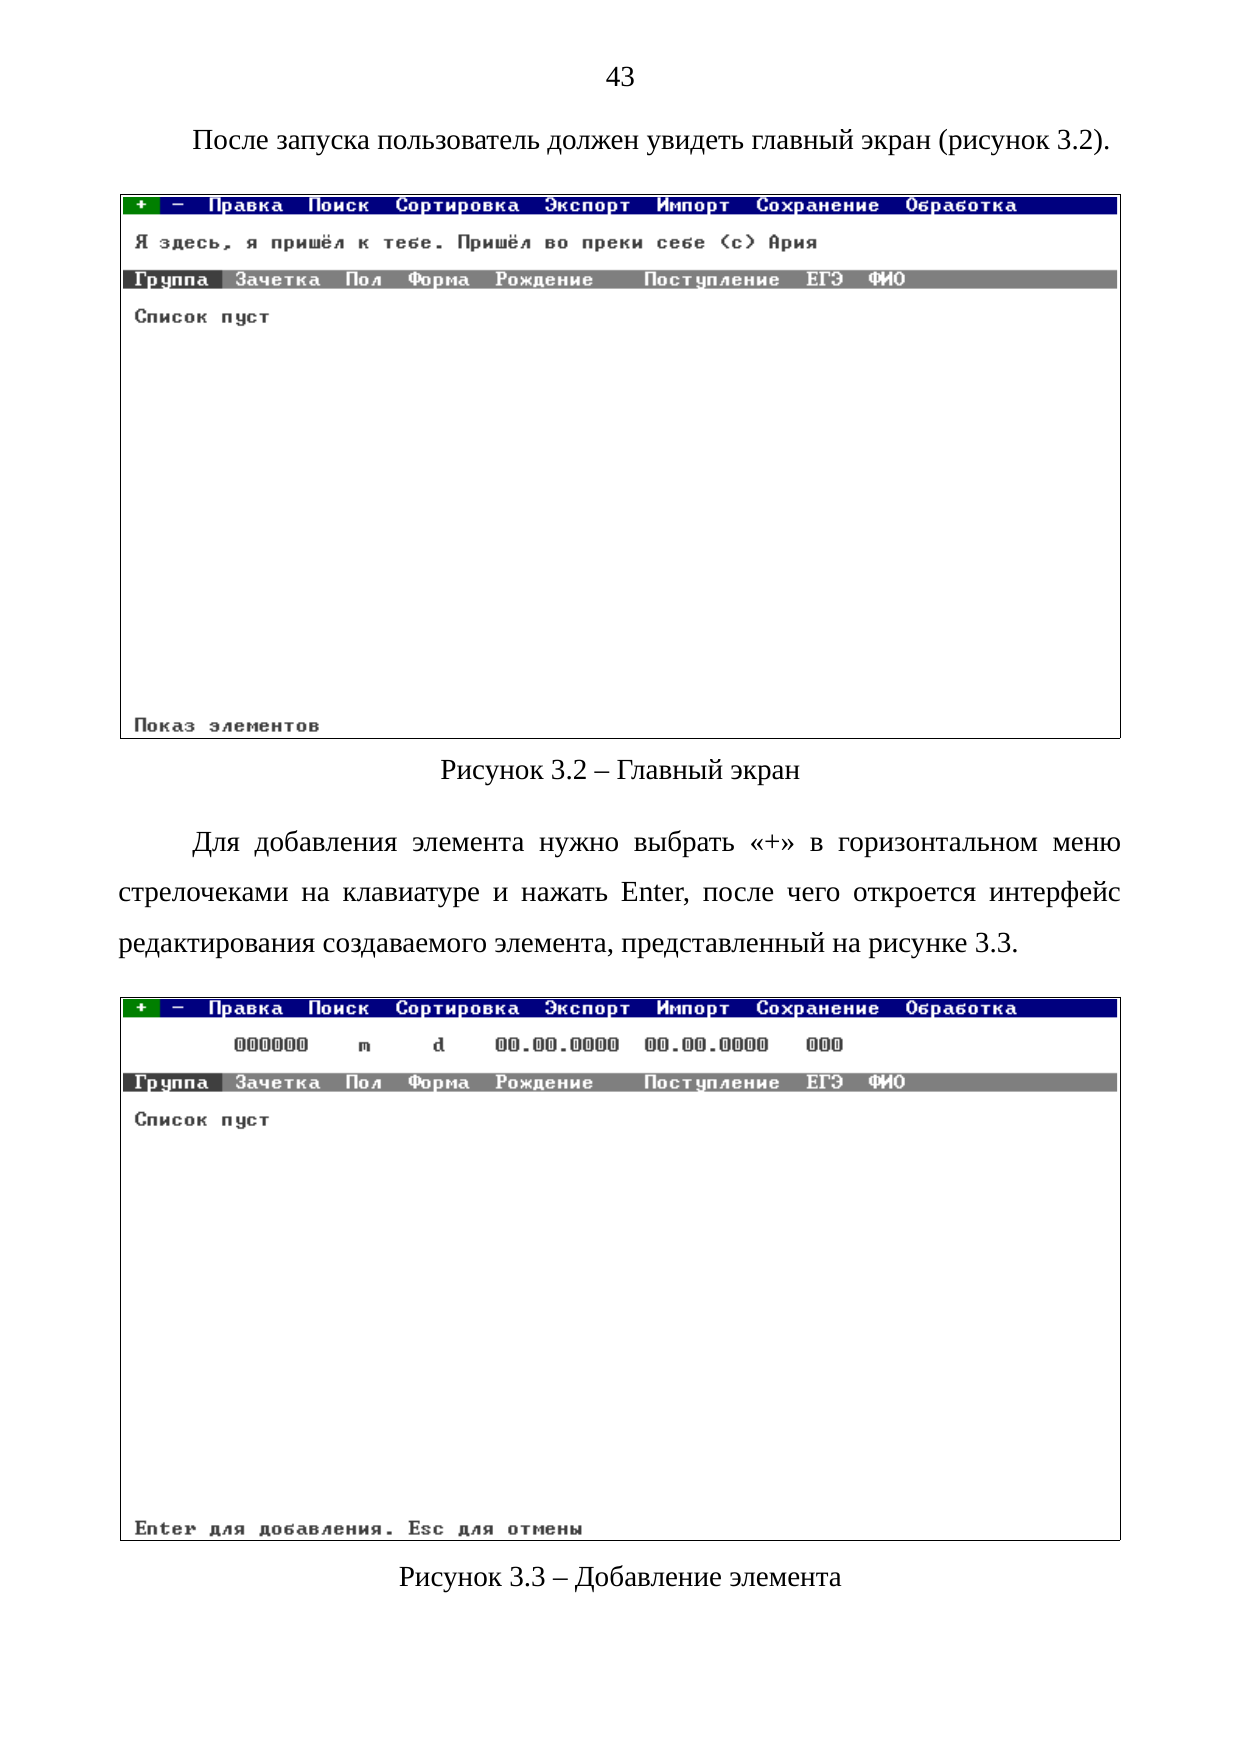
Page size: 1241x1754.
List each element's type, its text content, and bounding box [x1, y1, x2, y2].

text После запуска пользователь должен увидеть главный экран (рисунок 3.2). [118, 122, 1122, 156]
text Рисунок 3.3 – Добавление элемента [118, 1559, 1122, 1593]
text Рисунок 3.2 – Главный экран [118, 752, 1122, 786]
text Для добавления элемента нужно выбрать «+» в горизонтальном меню стрелочеками на клавиатуре и нажать Enter, после чего откроется интерфейс редактирования создаваемого элемента, представленный на рисунке 3.3. [118, 824, 1122, 958]
picture [123, 999, 1118, 1538]
picture [123, 197, 1118, 735]
